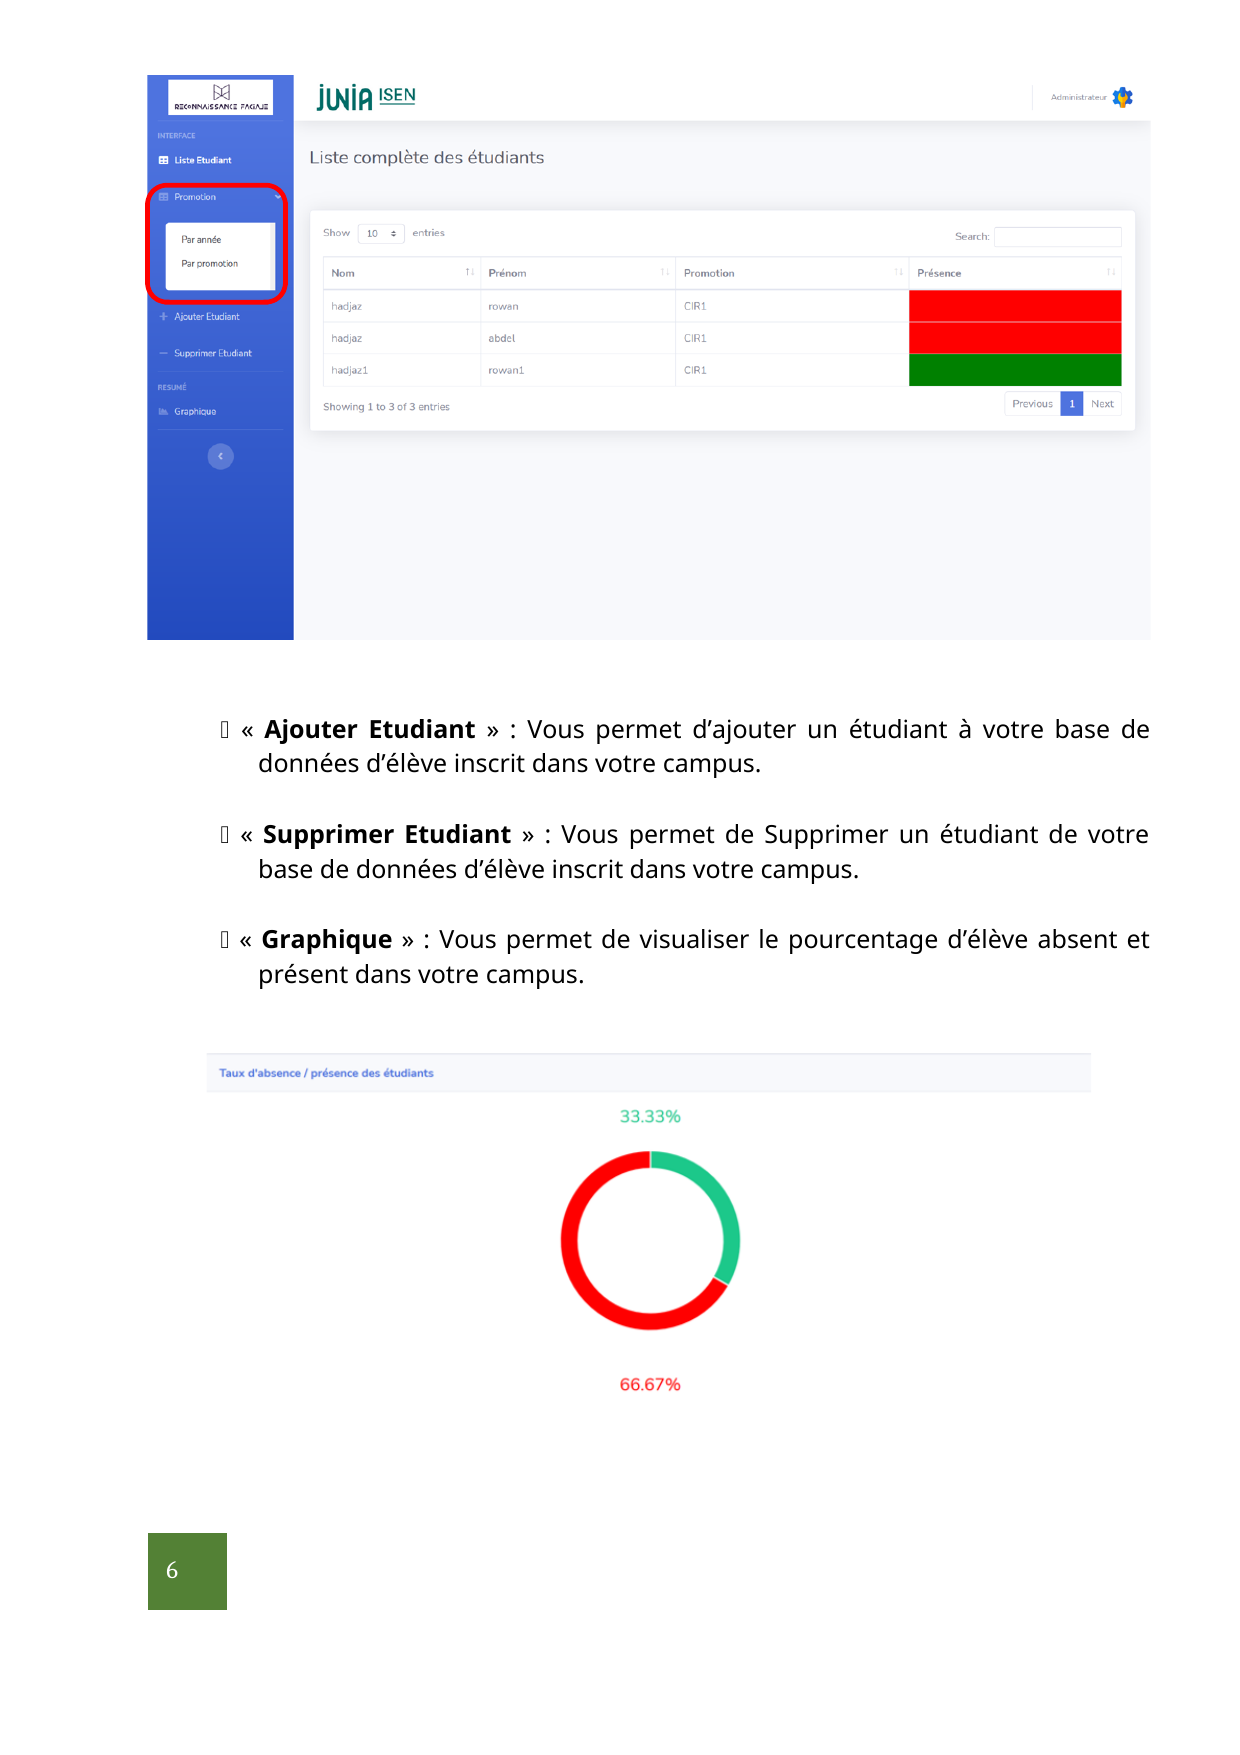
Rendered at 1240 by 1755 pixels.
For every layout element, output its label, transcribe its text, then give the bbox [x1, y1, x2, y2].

text ! « Graphique » : Vous permet de visualiser le pourcentage d’élève absent et présent dans votre campus. [220, 922, 1151, 990]
text ! « Ajouter Etudiant » : Vous permet d’ajouter un étudiant à votre base de données d’élève inscrit dans votre campus. [220, 711, 1151, 780]
text ! « Supprimer Etudiant » : Vous permet de Supprimer un étudiant de votre base de données d’élève inscrit dans votre campus. [220, 817, 1151, 886]
